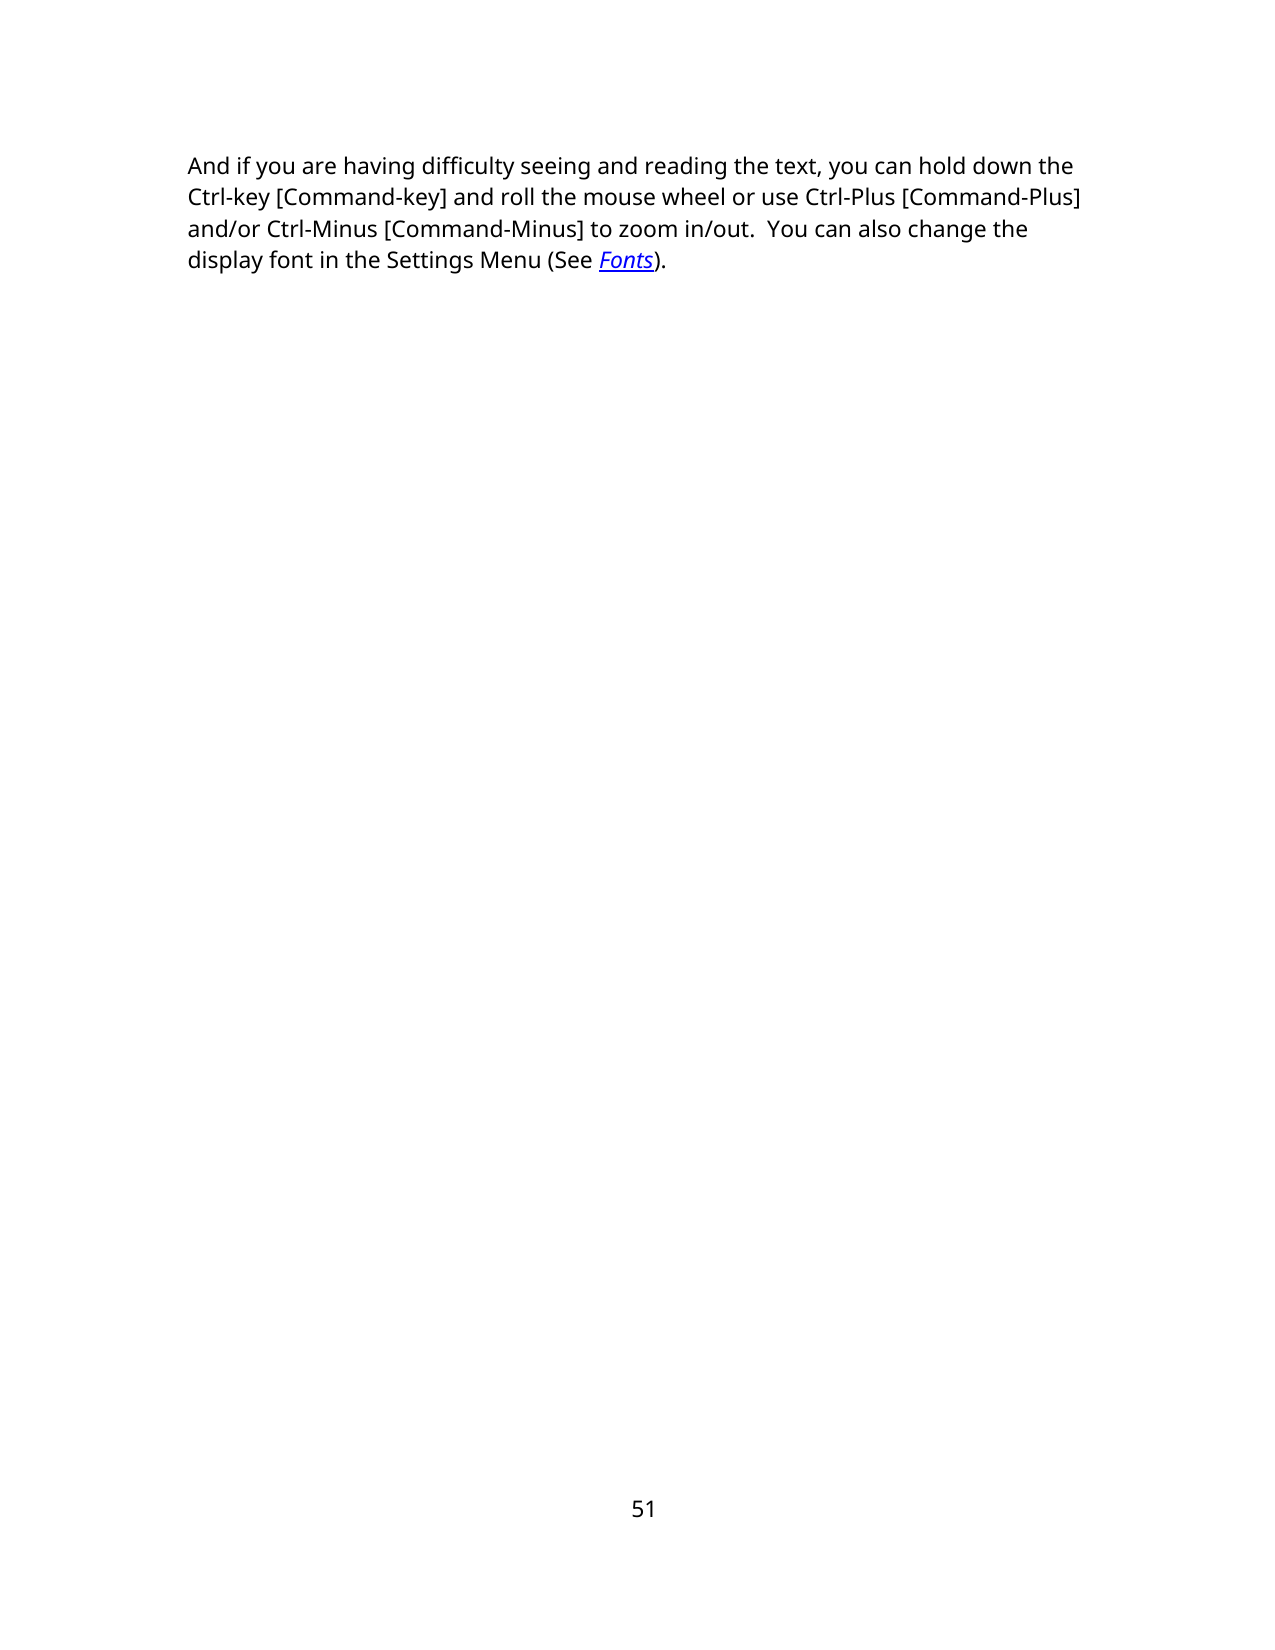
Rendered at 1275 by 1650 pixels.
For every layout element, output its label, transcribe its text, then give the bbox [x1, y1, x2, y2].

text And if you are having difficulty seeing and reading the text, you can hold down the Ctrl-key [Command-key] and roll the mouse wheel or use Ctrl-Plus [Command-Plus] and/or Ctrl-Minus [Command-Minus] to zoom in/out. You can also change the display font in the Settings Menu (See Fonts). [187, 150, 1087, 275]
